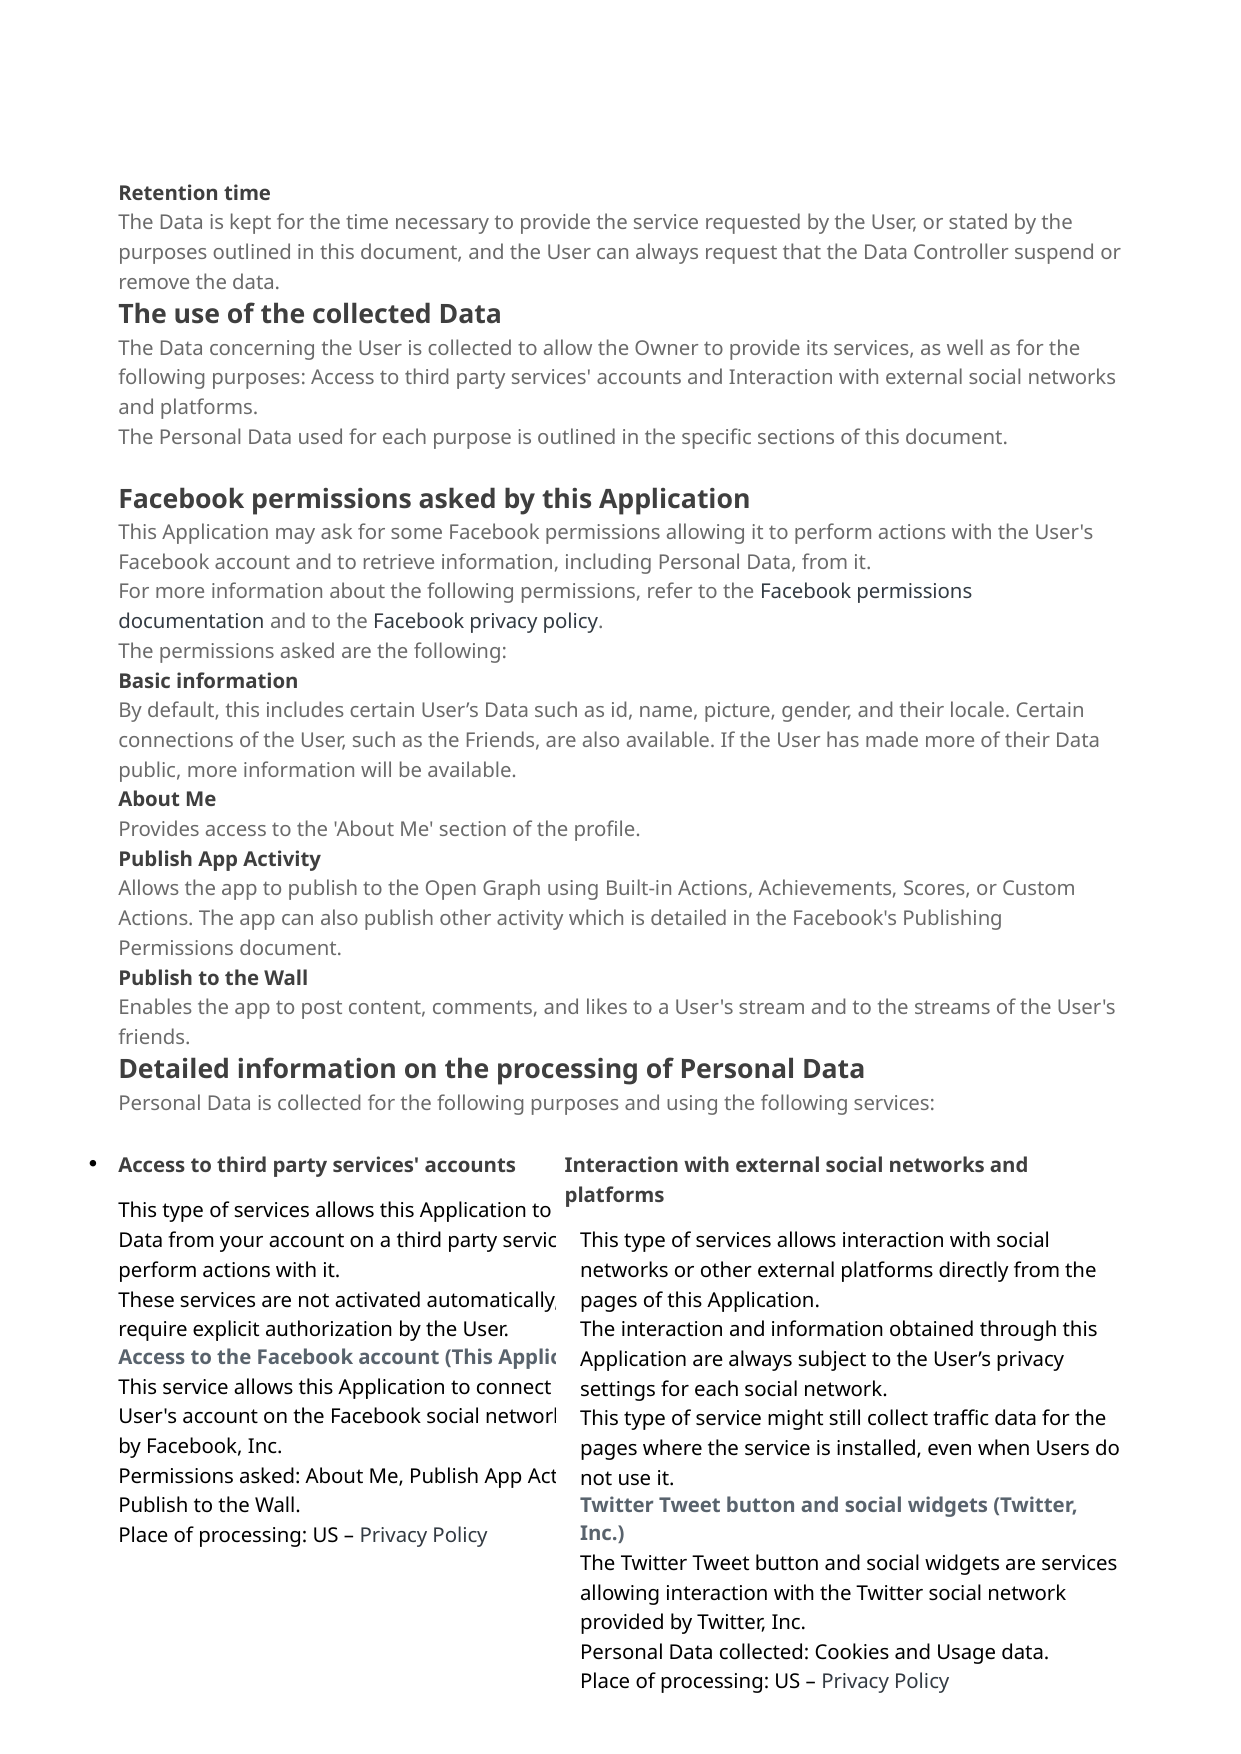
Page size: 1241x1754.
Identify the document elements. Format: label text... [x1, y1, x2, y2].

text The Data concerning the User is collected to allow the Owner to provide its services, as well as for the following purposes: Access to third party services' accounts and Interaction with external social networks and platforms. [118, 331, 1122, 420]
list This type of services allows this Application to access Data from your account on a third party service and perform actions with it. These services are not activated automatically, but require explicit authorization by the User. [118, 1194, 556, 1343]
text Allows the app to publish to the Open Graph using Built-in Actions, Achievements, Scores, or Custom Actions. The app can also publish other activity which is detailed in the Facebook's Publishing Permissions document. [118, 872, 1122, 961]
subtitle Detailed information on the processing of Personal Data [118, 1050, 1122, 1086]
subtitle Facebook permissions asked by this Application [118, 480, 1122, 516]
list Place of processing: US – Privacy Policy [118, 1519, 556, 1548]
text Personal Data is collected for the following purposes and using the following services: [118, 1086, 1122, 1116]
list Permissions asked: About Me, Publish App Activity and Publish to the Wall. [118, 1459, 556, 1519]
text This Application may ask for some Facebook permissions allowing it to perform actions with the User's Facebook account and to retrieve information, including Personal Data, from it. [118, 516, 1122, 575]
subtitle Retention time [118, 176, 1122, 206]
subtitle Access to the Facebook account (This Application) [118, 1343, 556, 1370]
subtitle Twitter Tweet button and social widgets (Twitter, Inc.) [580, 1491, 1122, 1546]
text The permissions asked are the following: [118, 634, 1122, 664]
list Place of processing: US – Privacy Policy [580, 1665, 1122, 1695]
text Enables the app to post content, comments, and likes to a User's stream and to the streams of the User's friends. [118, 991, 1122, 1050]
list This type of services allows interaction with social networks or other external platforms directly from the pages of this Application. The interaction and information obtained through this Application are always subject to the User’s privacy settings for each social network. This type of service might still collect traffic data for the pages where the service is installed, even when Users do not use it. [580, 1224, 1122, 1491]
list Personal Data collected: Cookies and Usage data. [580, 1636, 1122, 1665]
subtitle Interaction with external social networks and platforms [564, 1149, 1122, 1208]
text The Data is kept for the time necessary to provide the service requested by the User, or stated by the purposes outlined in this document, and the User can always request that the Data Controller suspend or remove the data. [118, 206, 1122, 295]
subtitle About Me [118, 783, 1122, 813]
subtitle Basic information [118, 664, 1122, 694]
subtitle The use of the collected Data [118, 295, 1122, 331]
subtitle Publish App Activity [118, 842, 1122, 872]
text The Personal Data used for each purpose is outlined in the specific sections of this document. [118, 420, 1122, 450]
subtitle Publish to the Wall [118, 961, 1122, 991]
text For more information about the following permissions, refer to the Facebook permissions documentation and to the Facebook privacy policy. [118, 575, 1122, 634]
list The Twitter Tweet button and social widgets are services allowing interaction with the Twitter social network provided by Twitter, Inc. [580, 1546, 1122, 1636]
text By default, this includes certain User’s Data such as id, name, picture, gender, and their locale. Certain connections of the User, such as the Friends, are also available. If the User has made more of their Data public, more information will be available. [118, 694, 1122, 783]
list This service allows this Application to connect with the User's account on the Facebook social network, provided by Facebook, Inc. [118, 1370, 556, 1459]
subtitle Access to third party services' accounts [118, 1149, 556, 1178]
text Provides access to the 'About Me' section of the profile. [118, 813, 1122, 842]
